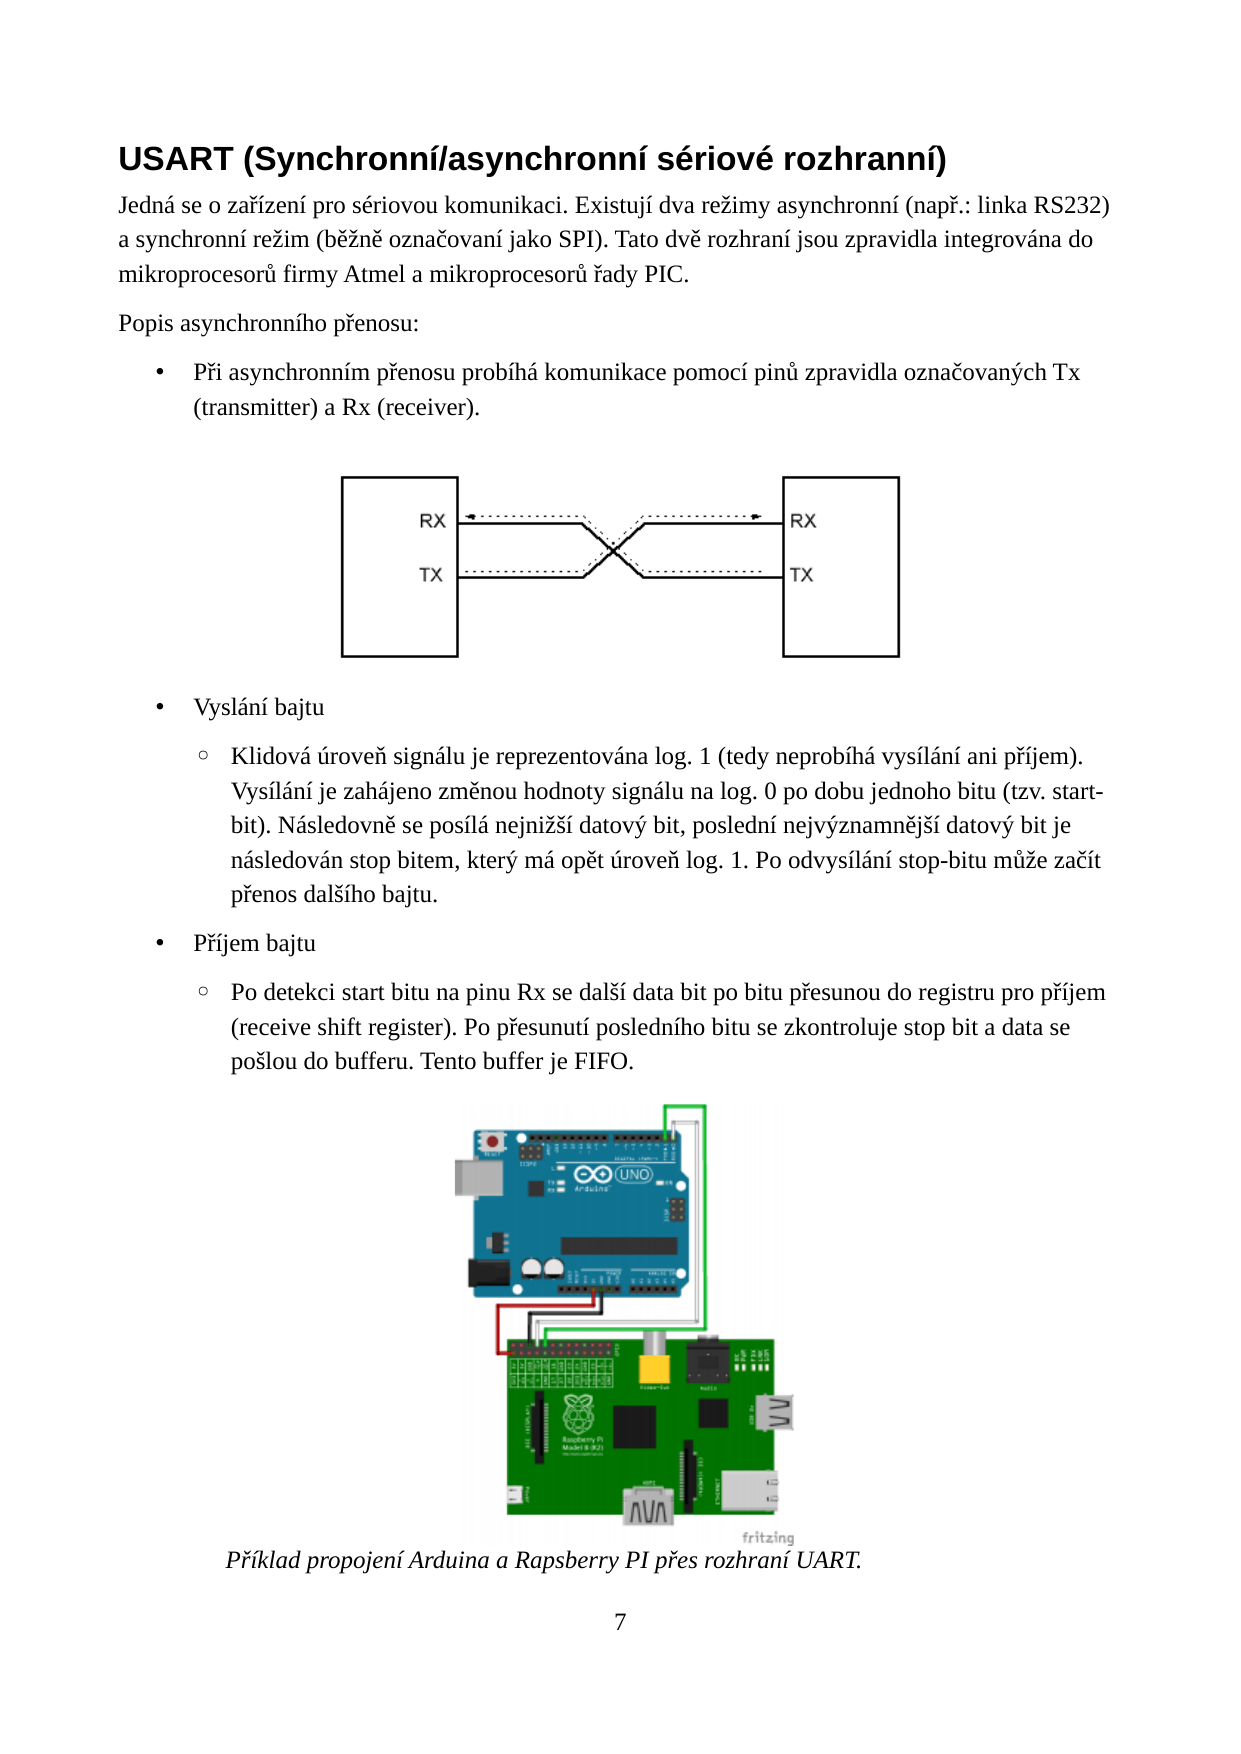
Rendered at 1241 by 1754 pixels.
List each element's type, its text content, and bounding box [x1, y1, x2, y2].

list Příklad propojení Arduina a Rapsberry PI přes rozhraní UART. [225, 1105, 1015, 1574]
list Při asynchronním přenosu probíhá komunikace pomocí pinů zpravidla označovaných Tx (transmitter) a Rx (receiver). [156, 357, 1122, 420]
list Po detekci start bitu na pinu Rx se další data bit po bitu přesunou do registru pro příjem (receive shift register). Po přesunutí posledního bitu se zkontroluje stop bit a data se pošlou do bufferu. Tento buffer je FIFO. [193, 977, 1122, 1075]
subtitle USART (Synchronní/asynchronní sériové rozhranní) [118, 139, 1122, 178]
list Příjem bajtu [156, 928, 1122, 957]
list [225, 1574, 1015, 1583]
list Klidová úroveň signálu je reprezentována log. 1 (tedy neprobíhá vysílání ani příjem). Vysílání je zahájeno změnou hodnoty signálu na log. 0 po dobu jednoho bitu (tzv. start-bit). Následovně se posílá nejnižší datový bit, poslední nejvýznamnější datový bit je následován stop bitem, který má opět úroveň log. 1. Po odvysílání stop-bitu může začít přenos dalšího bajtu. [193, 741, 1122, 908]
list Vyslání bajtu [156, 441, 1122, 721]
picture [454, 1103, 794, 1546]
picture [311, 447, 929, 687]
list [225, 1093, 1015, 1105]
text Jedná se o zařízení pro sériovou komunikaci. Existují dva režimy asynchronní (např.: linka RS232) a synchronní režim (běžně označovaní jako SPI). Tato dvě rozhraní jsou zpravidla integrována do mikroprocesorů firmy Atmel a mikroprocesorů řady PIC. [118, 190, 1122, 288]
text Popis asynchronního přenosu: [118, 308, 1122, 337]
